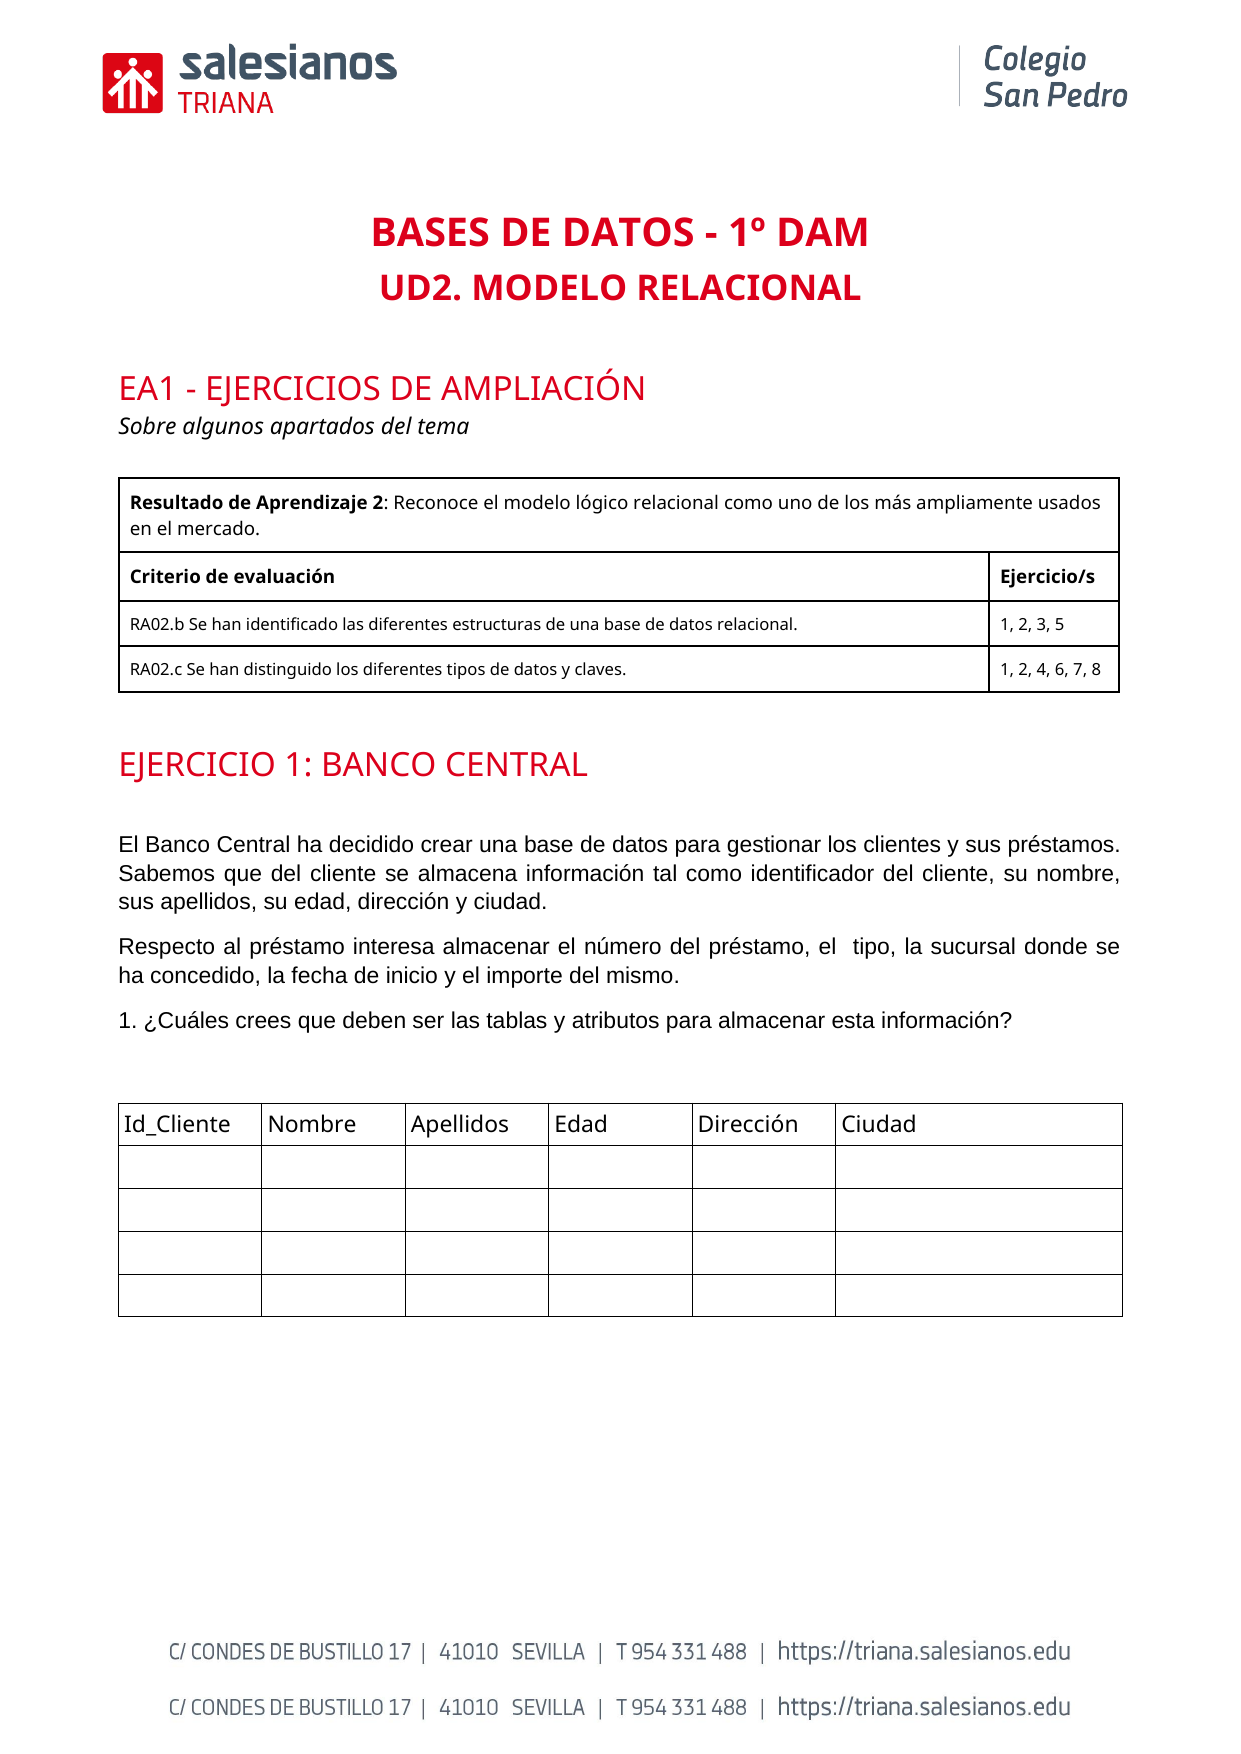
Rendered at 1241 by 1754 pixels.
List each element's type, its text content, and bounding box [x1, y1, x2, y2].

table_header Resultado de Aprendizaje 2: Reconoce el modelo lógico relacional como uno de los más ampliamente usados en el mercado. [120, 479, 1118, 551]
table_cell [262, 1189, 405, 1231]
table_cell [549, 1232, 692, 1274]
table_cell [406, 1232, 548, 1274]
subtitle EJERCICIO 1: BANCO CENTRAL [118, 741, 1122, 786]
table_cell Ejercicio/s [990, 553, 1118, 599]
table_cell Criterio de evaluación [120, 553, 988, 599]
subtitle UD2. MODELO RELACIONAL [118, 262, 1122, 311]
table_cell [693, 1189, 835, 1231]
subtitle BASES DE DATOS - 1º DAM [118, 204, 1122, 258]
table_cell [406, 1146, 548, 1188]
table_cell [119, 1275, 261, 1316]
table_cell [262, 1232, 405, 1274]
table_cell [119, 1189, 261, 1231]
table_cell 1, 2, 4, 6, 7, 8 [990, 647, 1118, 691]
table_header Id_Cliente [119, 1104, 261, 1145]
table_header Edad [549, 1104, 692, 1145]
picture [0, 1632, 1241, 1754]
picture [93, 28, 402, 125]
table_header Dirección [693, 1104, 835, 1145]
table_header Apellidos [406, 1104, 548, 1145]
table_cell 1, 2, 3, 5 [990, 602, 1118, 645]
table_header Nombre [262, 1104, 405, 1145]
table_cell [262, 1275, 405, 1316]
text Sobre algunos apartados del tema [118, 410, 1122, 441]
table_cell [406, 1189, 548, 1231]
table_cell RA02.b Se han identificado las diferentes estructuras de una base de datos relacional. [120, 602, 988, 645]
table_header Ciudad [836, 1104, 1122, 1145]
table_cell [406, 1275, 548, 1316]
picture [951, 32, 1136, 122]
text El Banco Central ha decidido crear una base de datos para gestionar los clientes y sus préstamos. Sabemos que del cliente se almacena información tal como identificador del cliente, su nombre, sus apellidos, su edad, dirección y ciudad. [118, 831, 1122, 914]
table_cell [836, 1232, 1122, 1274]
table_cell [119, 1146, 261, 1188]
table_cell [693, 1275, 835, 1316]
table_cell [262, 1146, 405, 1188]
table_cell [693, 1232, 835, 1274]
text 1. ¿Cuáles crees que deben ser las tablas y atributos para almacenar esta información? [118, 1007, 1122, 1033]
table_cell [836, 1146, 1122, 1188]
table_cell [119, 1232, 261, 1274]
table_cell [836, 1189, 1122, 1231]
table_cell [549, 1275, 692, 1316]
table_cell RA02.c Se han distinguido los diferentes tipos de datos y claves. [120, 647, 988, 691]
table_cell [549, 1189, 692, 1231]
table_cell [693, 1146, 835, 1188]
text Respecto al préstamo interesa almacenar el número del préstamo, el tipo, la sucursal donde se ha concedido, la fecha de inicio y el importe del mismo. [118, 933, 1122, 988]
table_cell [836, 1275, 1122, 1316]
table_cell [549, 1146, 692, 1188]
subtitle EA1 - EJERCICIOS DE AMPLIACIÓN [118, 364, 1122, 410]
